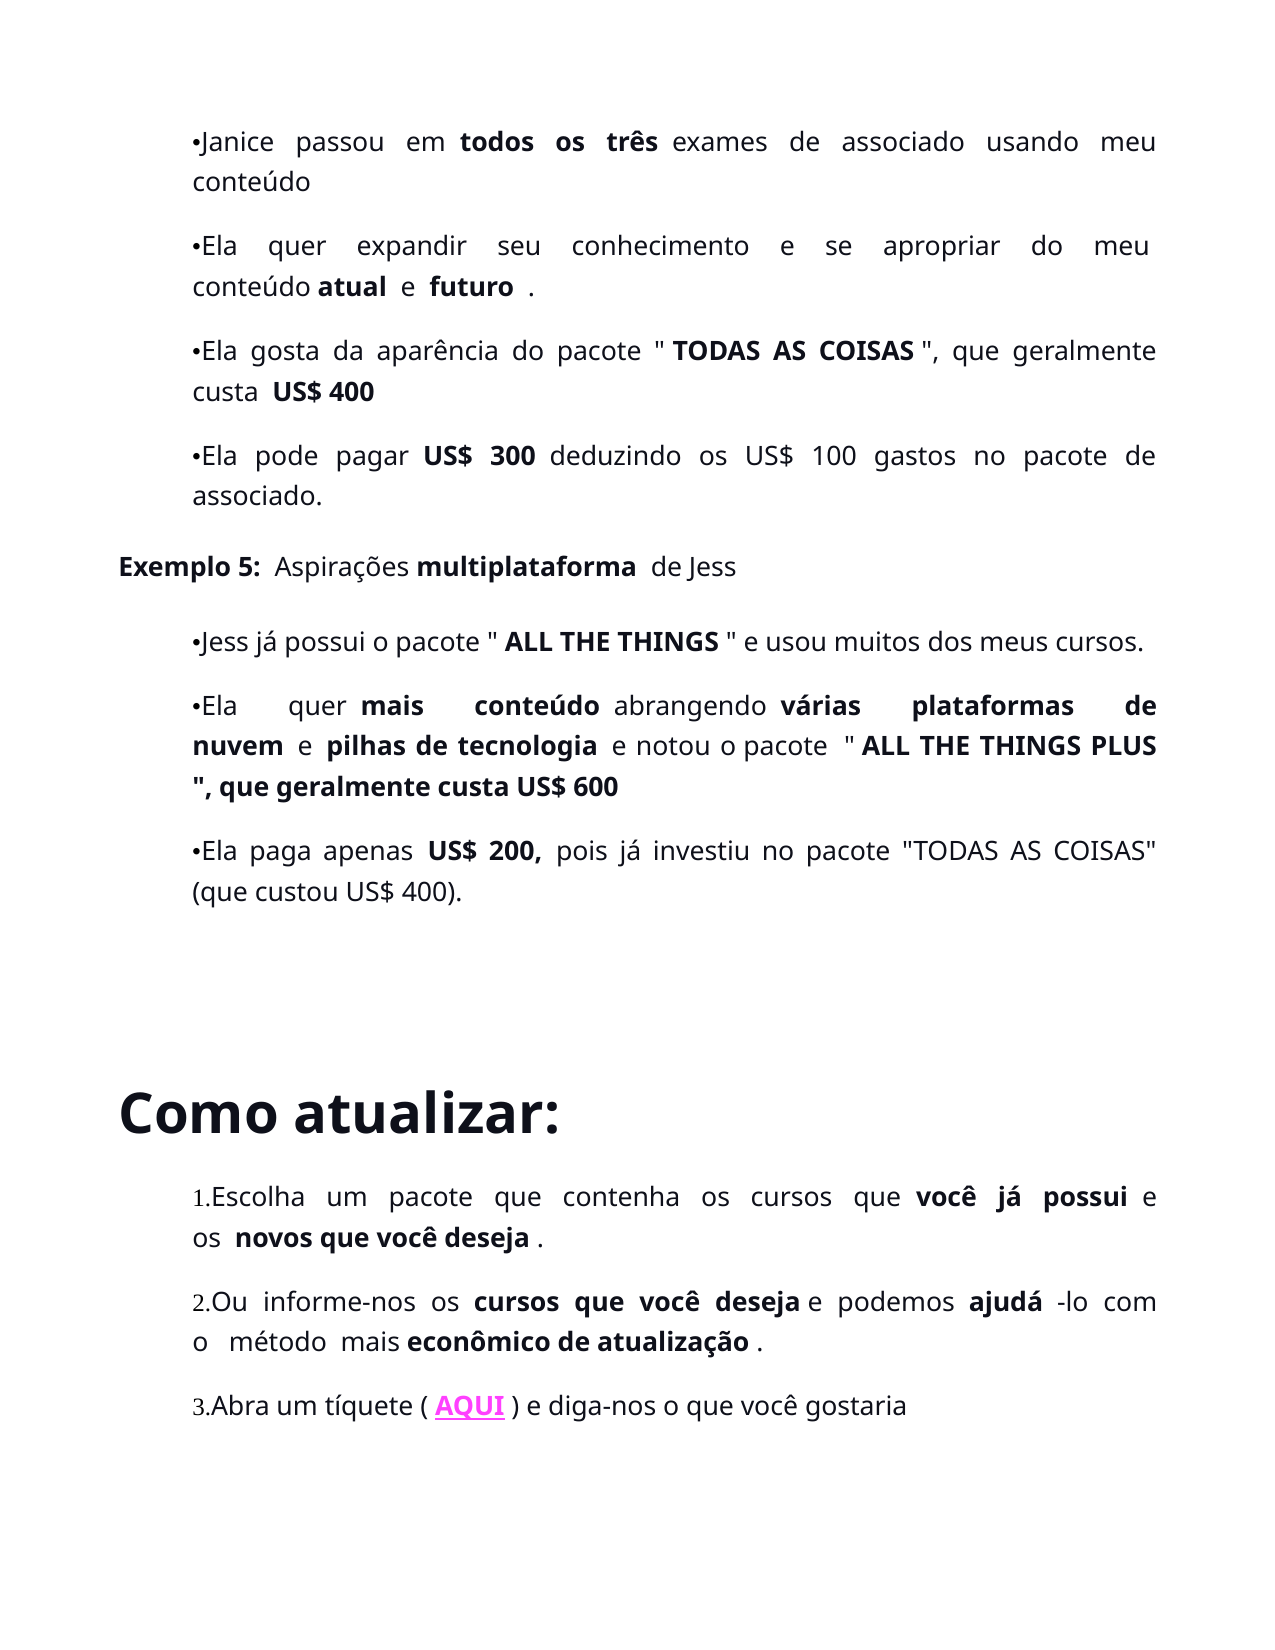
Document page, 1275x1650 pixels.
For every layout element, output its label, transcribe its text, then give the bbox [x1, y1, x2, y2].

subtitle Como atualizar: [118, 1073, 1157, 1150]
list Ela pode pagar US$ 300 deduzindo os US$ 100 gastos no pacote de associado. [118, 432, 1157, 513]
list Ela paga apenas US$ 200, pois já investiu no pacote "TODAS AS COISAS" (que custou US$ 400). [118, 827, 1157, 909]
list Ela quer expandir seu conhecimento e se apropriar do meu conteúdo atual e futuro . [118, 223, 1157, 304]
list Escolha um pacote que contenha os cursos que você já possui e os novos que você deseja . [118, 1173, 1157, 1255]
list Abra um tíquete ( AQUI ) e diga-nos o que você gostaria [118, 1383, 1157, 1423]
list Jess já possui o pacote " ALL THE THINGS " e usou muitos dos meus cursos. [118, 618, 1157, 659]
list Ou informe-nos os cursos que você deseja e podemos ajudá -lo com o método mais econômico de atualização . [118, 1278, 1157, 1359]
list Ela quer mais conteúdo abrangendo várias plataformas de nuvem e pilhas de tecnologia e notou o pacote " ALL THE THINGS PLUS ", que geralmente custa US$ 600 [118, 682, 1157, 804]
list Janice passou em todos os três exames de associado usando meu conteúdo [118, 118, 1157, 199]
text Exemplo 5: Aspirações multiplataforma de Jess [118, 537, 1157, 584]
list Ela gosta da aparência do pacote " TODAS AS COISAS ", que geralmente custa US$ 400 [118, 327, 1157, 409]
